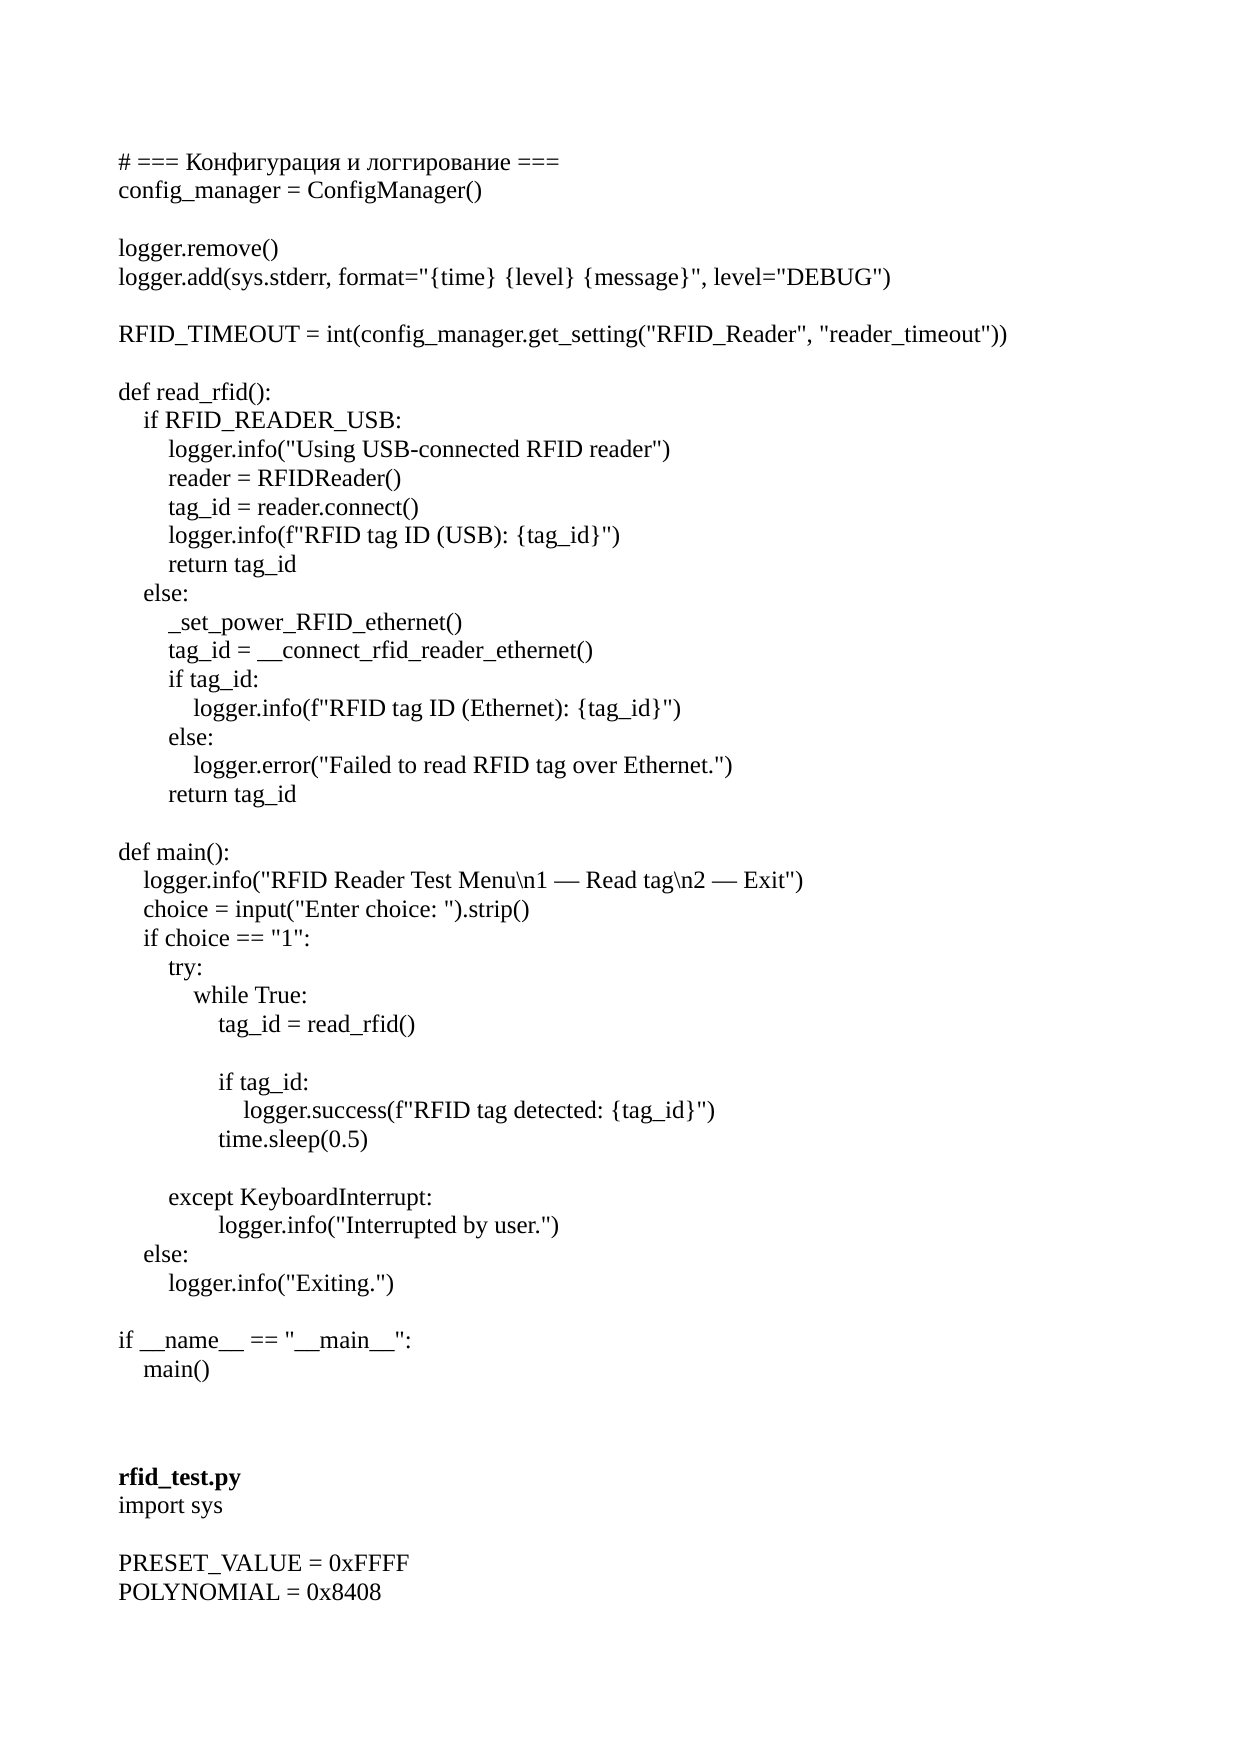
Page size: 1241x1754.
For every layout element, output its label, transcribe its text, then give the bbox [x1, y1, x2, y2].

text # === Конфигурация и логгирование === config_manager = ConfigManager() logger.remove() logger.add(sys.stderr, format="{time} {level} {message}", level="DEBUG") RFID_TIMEOUT = int(config_manager.get_setting("RFID_Reader", "reader_timeout")) def read_rfid(): if RFID_READER_USB: logger.info("Using USB-connected RFID reader") reader = RFIDReader() tag_id = reader.connect() logger.info(f"RFID tag ID (USB): {tag_id}") return tag_id else: _set_power_RFID_ethernet() tag_id = __connect_rfid_reader_ethernet() if tag_id: logger.info(f"RFID tag ID (Ethernet): {tag_id}") else: logger.error("Failed to read RFID tag over Ethernet.") return tag_id def main(): logger.info("RFID Reader Test Menu\n1 — Read tag\n2 — Exit") choice = input("Enter choice: ").strip() if choice == "1": try: while True: tag_id = read_rfid() if tag_id: logger.success(f"RFID tag detected: {tag_id}") time.sleep(0.5) except KeyboardInterrupt: logger.info("Interrupted by user.") else: logger.info("Exiting.") if __name__ == "__main__": main() [118, 118, 1122, 1412]
subtitle rfid_test.py [118, 1462, 1122, 1491]
text import sys PRESET_VALUE = 0xFFFF POLYNOMIAL = 0x8408 [118, 1491, 1122, 1634]
